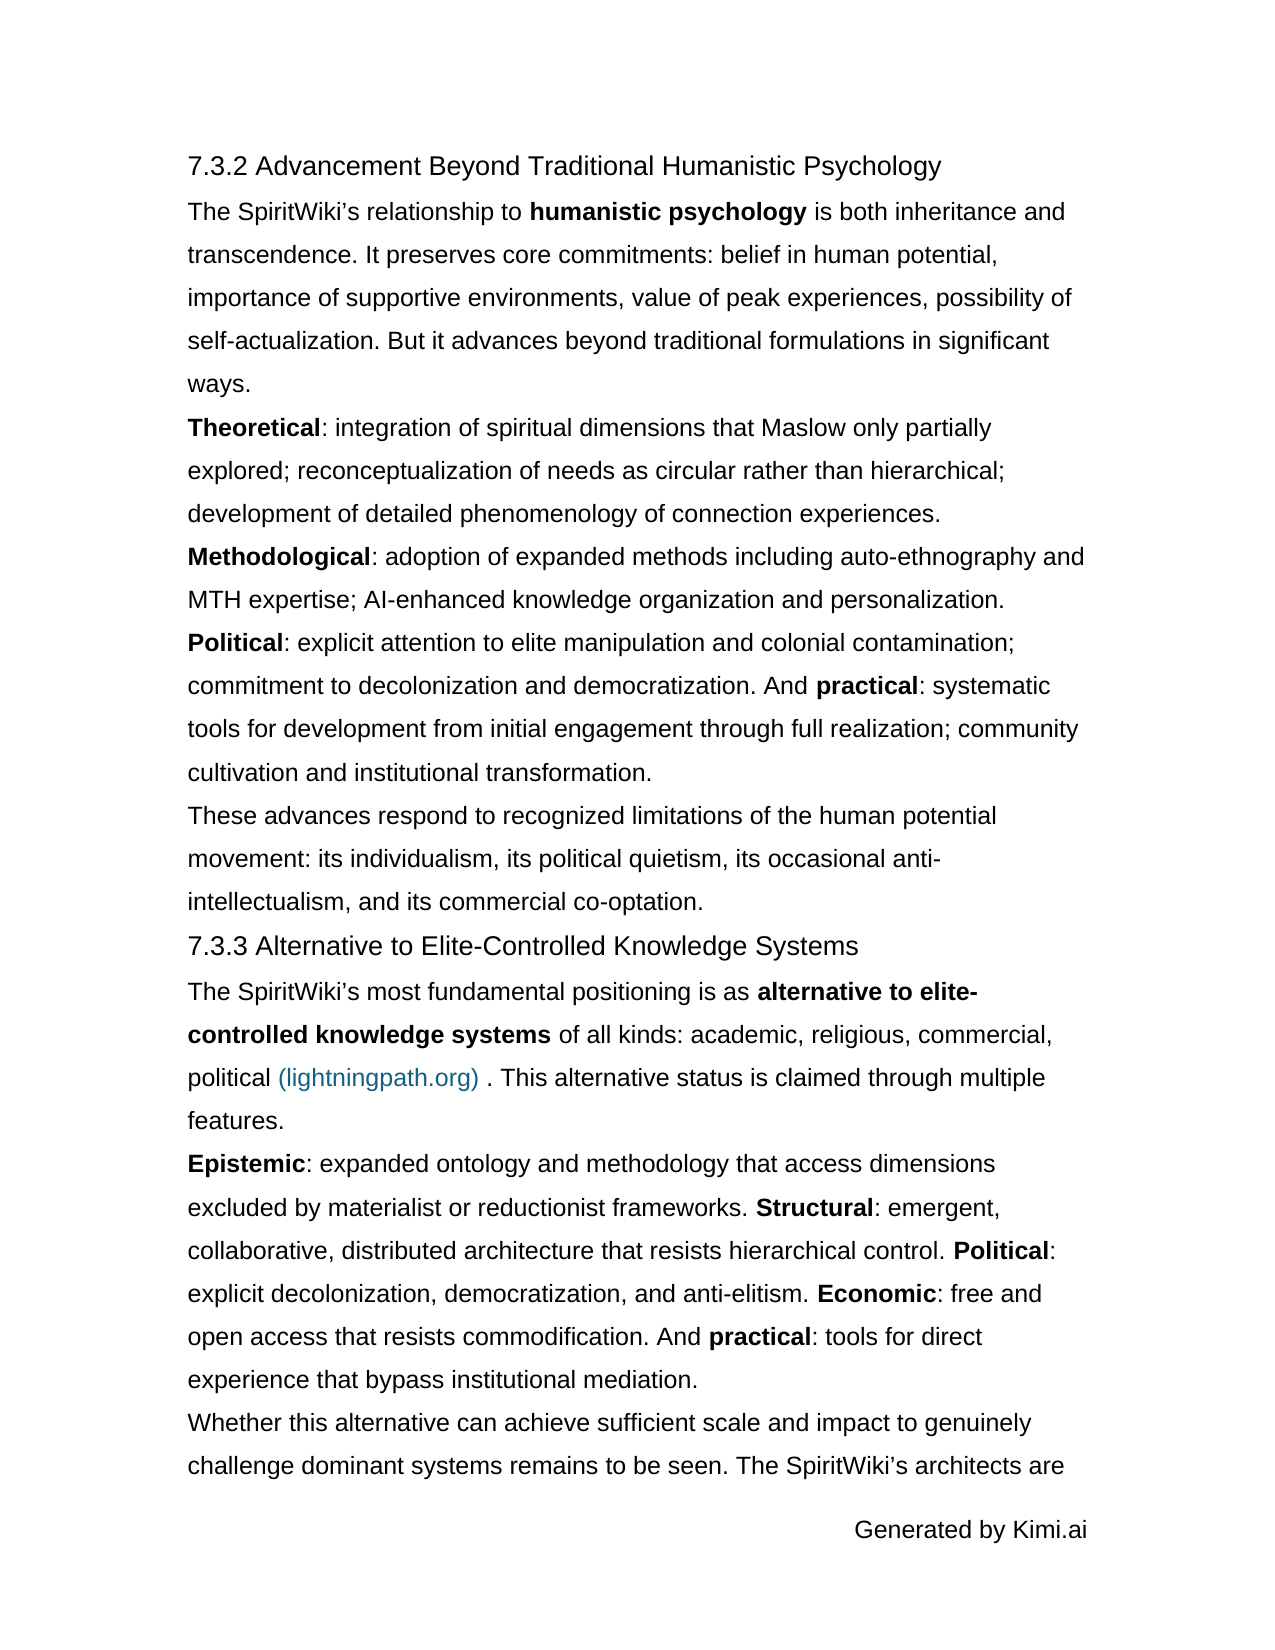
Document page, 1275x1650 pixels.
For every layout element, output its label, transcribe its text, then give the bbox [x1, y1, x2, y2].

text Whether this alternative can achieve sufficient scale and impact to genuinely challenge dominant systems remains to be seen. The SpiritWiki’s architects are [187, 1408, 1087, 1480]
text Theoretical: integration of spiritual dimensions that Maslow only partially explored; reconceptualization of needs as circular rather than hierarchical; development of detailed phenomenology of connection experiences. Methodological: adoption of expanded methods including auto-ethnography and MTH expertise; AI-enhanced knowledge organization and personalization. Political: explicit attention to elite manipulation and colonial contamination; commitment to decolonization and democratization. And practical: systematic tools for development from initial engagement through full realization; community cultivation and institutional transformation. [187, 412, 1087, 786]
text The SpiritWiki’s relationship to humanistic psychology is both inheritance and transcendence. It preserves core commitments: belief in human potential, importance of supportive environments, value of peak experiences, possibility of self-actualization. But it advances beyond traditional formulations in significant ways. [187, 197, 1087, 398]
text The SpiritWiki’s most fundamental positioning is as alternative to elite-controlled knowledge systems of all kinds: academic, religious, commercial, political (lightningpath.org) . This alternative status is claimed through multiple features. [187, 977, 1087, 1135]
text These advances respond to recognized limitations of the human potential movement: its individualism, its political quietism, its occasional anti-intellectualism, and its commercial co-optation. [187, 801, 1087, 916]
subtitle 7.3.3 Alternative to Elite-Controlled Knowledge Systems [187, 930, 1087, 961]
subtitle 7.3.2 Advancement Beyond Traditional Humanistic Psychology [187, 150, 1087, 181]
text Epistemic: expanded ontology and methodology that access dimensions excluded by materialist or reductionist frameworks. Structural: emergent, collaborative, distributed architecture that resists hierarchical control. Political: explicit decolonization, democratization, and anti-elitism. Economic: free and open access that resists commodification. And practical: tools for direct experience that bypass institutional mediation. [187, 1149, 1087, 1394]
